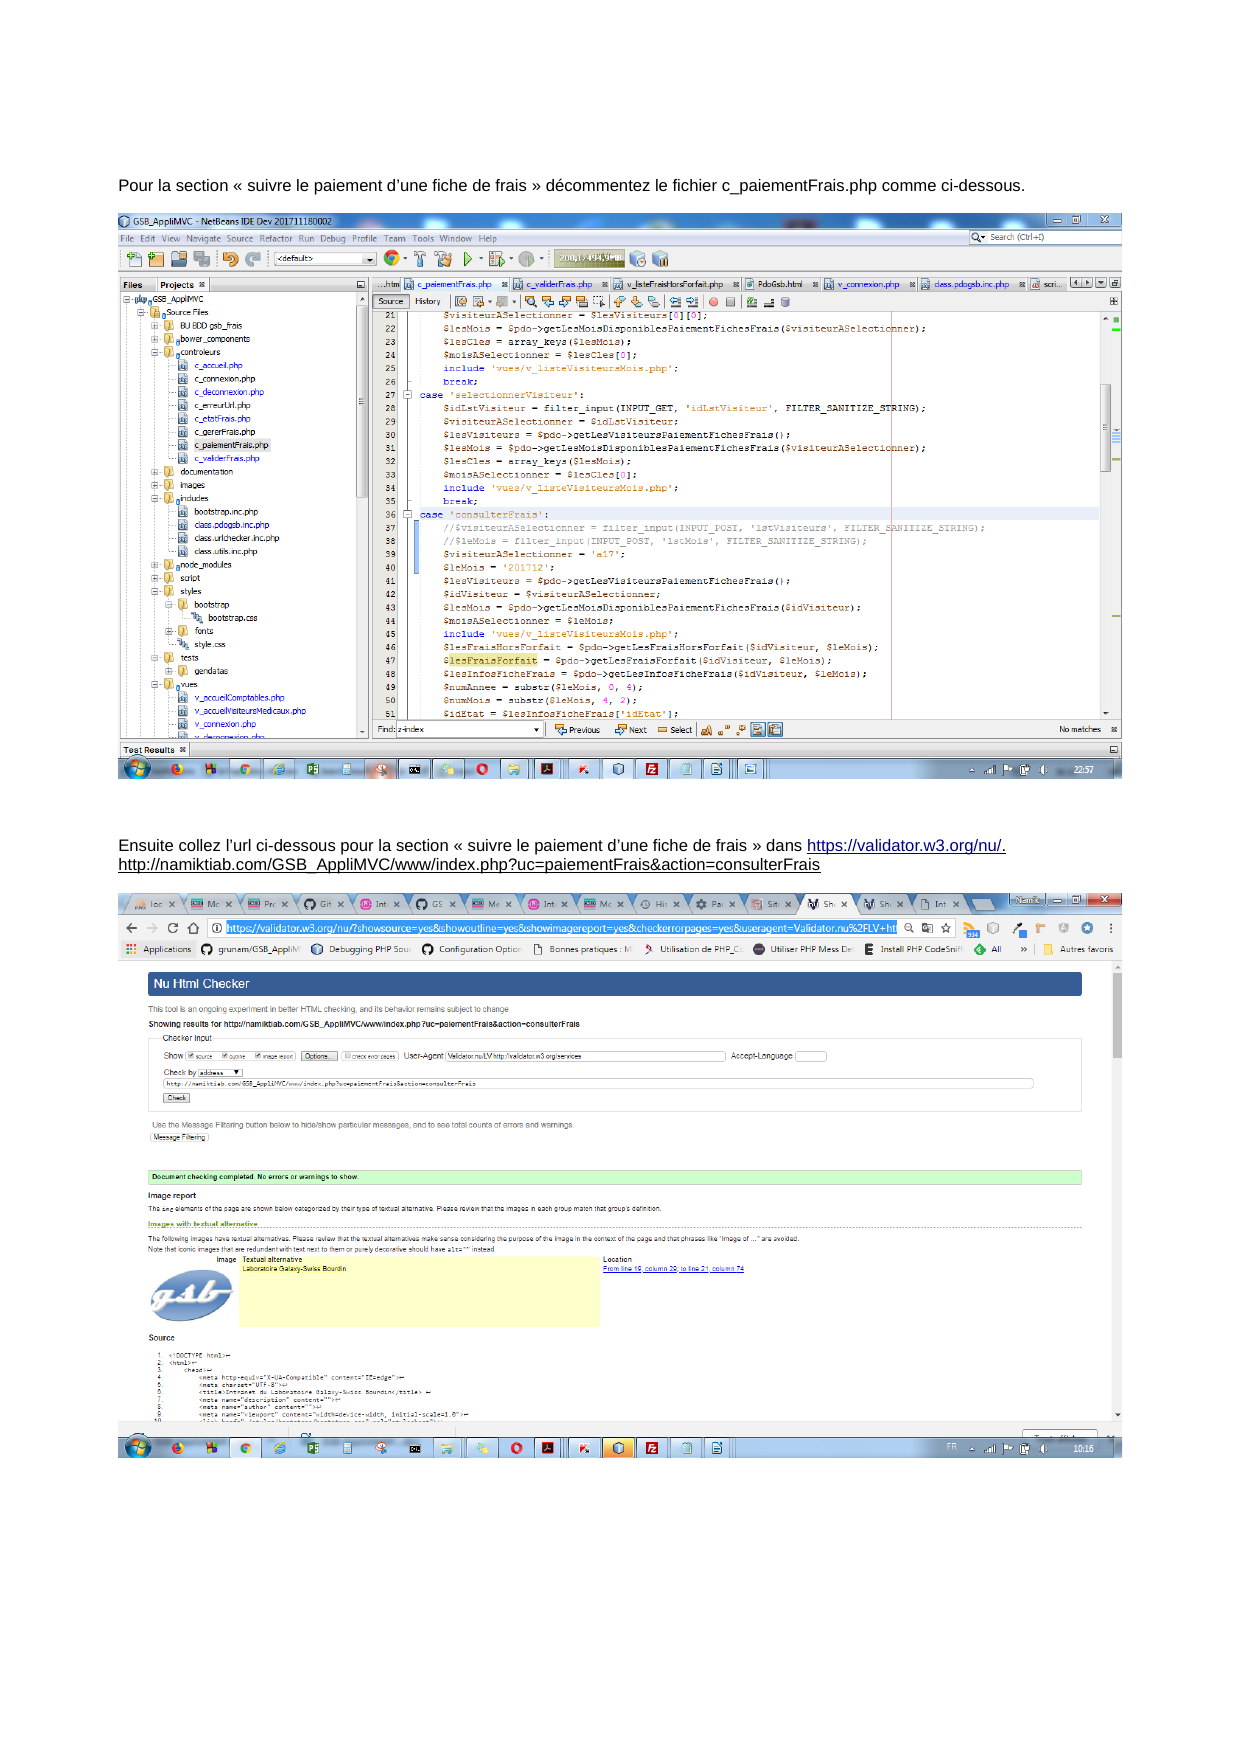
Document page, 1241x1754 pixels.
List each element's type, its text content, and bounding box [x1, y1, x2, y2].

text Pour la section « suivre le paiement d’une fiche de frais » décommentez le fichier c_paiementFrais.php comme ci-dessous. [118, 176, 1122, 195]
picture [118, 213, 1123, 779]
text http://namiktiab.com/GSB_AppliMVC/www/index.php?uc=paiementFrais&action=consulterFrais [118, 855, 1122, 874]
picture [118, 893, 1123, 1458]
text Ensuite collez l’url ci-dessous pour la section « suivre le paiement d’une fiche de frais » dans https://validator.w3.org/nu/. [118, 836, 1122, 855]
